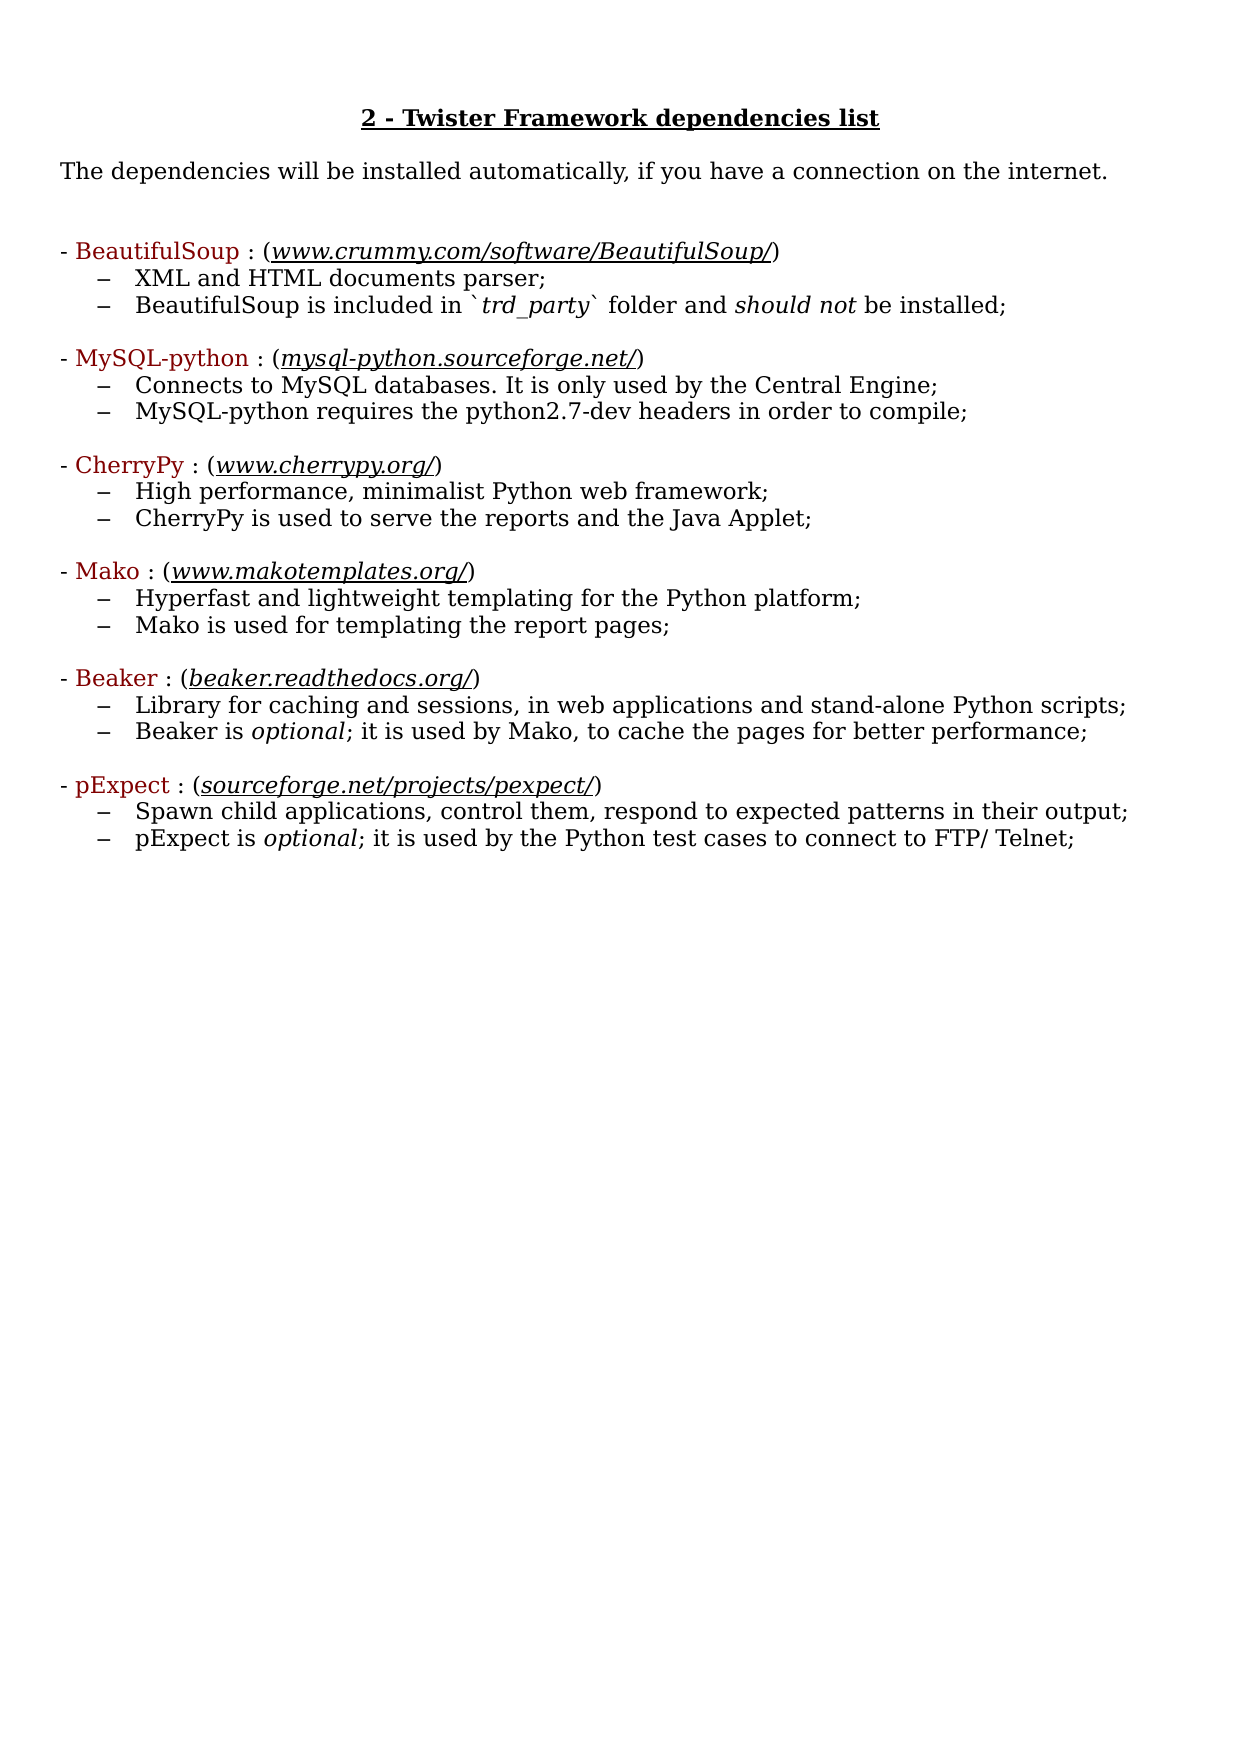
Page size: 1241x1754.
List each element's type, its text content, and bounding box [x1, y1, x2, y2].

text - pExpect : (sourceforge.net/projects/pexpect/) [60, 772, 1181, 798]
text - MySQL-python : (mysql-python.sourceforge.net/) [60, 345, 1181, 372]
list High performance, minimalist Python web framework; [97, 478, 1181, 505]
list Mako is used for templating the report pages; [97, 612, 1181, 638]
list Spawn child applications, control them, respond to expected patterns in their output; [97, 798, 1181, 825]
list pExpect is optional; it is used by the Python test cases to connect to FTP/ Telnet; [97, 825, 1181, 852]
list Hyperfast and lightweight templating for the Python platform; [97, 585, 1181, 612]
text The dependencies will be installed automatically, if you have a connection on the internet. [60, 158, 1181, 185]
text - CherryPy : (www.cherrypy.org/) [60, 452, 1181, 478]
list Beaker is optional; it is used by Mako, to cache the pages for better performance; [97, 718, 1181, 745]
list Library for caching and sessions, in web applications and stand-alone Python scripts; [97, 692, 1181, 718]
list CherryPy is used to serve the reports and the Java Applet; [97, 505, 1181, 532]
text - Beaker : (beaker.readthedocs.org/) [60, 665, 1181, 692]
list Connects to MySQL databases. It is only used by the Central Engine; [97, 372, 1181, 398]
text - Mako : (www.makotemplates.org/) [60, 558, 1181, 585]
text - BeautifulSoup : (www.crummy.com/software/BeautifulSoup/) [60, 238, 1181, 265]
list BeautifulSoup is included in `trd_party` folder and should not be installed; [97, 292, 1181, 318]
list MySQL-python requires the python2.7-dev headers in order to compile; [97, 398, 1181, 425]
list XML and HTML documents parser; [97, 265, 1181, 292]
text 2 - Twister Framework dependencies list [60, 105, 1181, 132]
